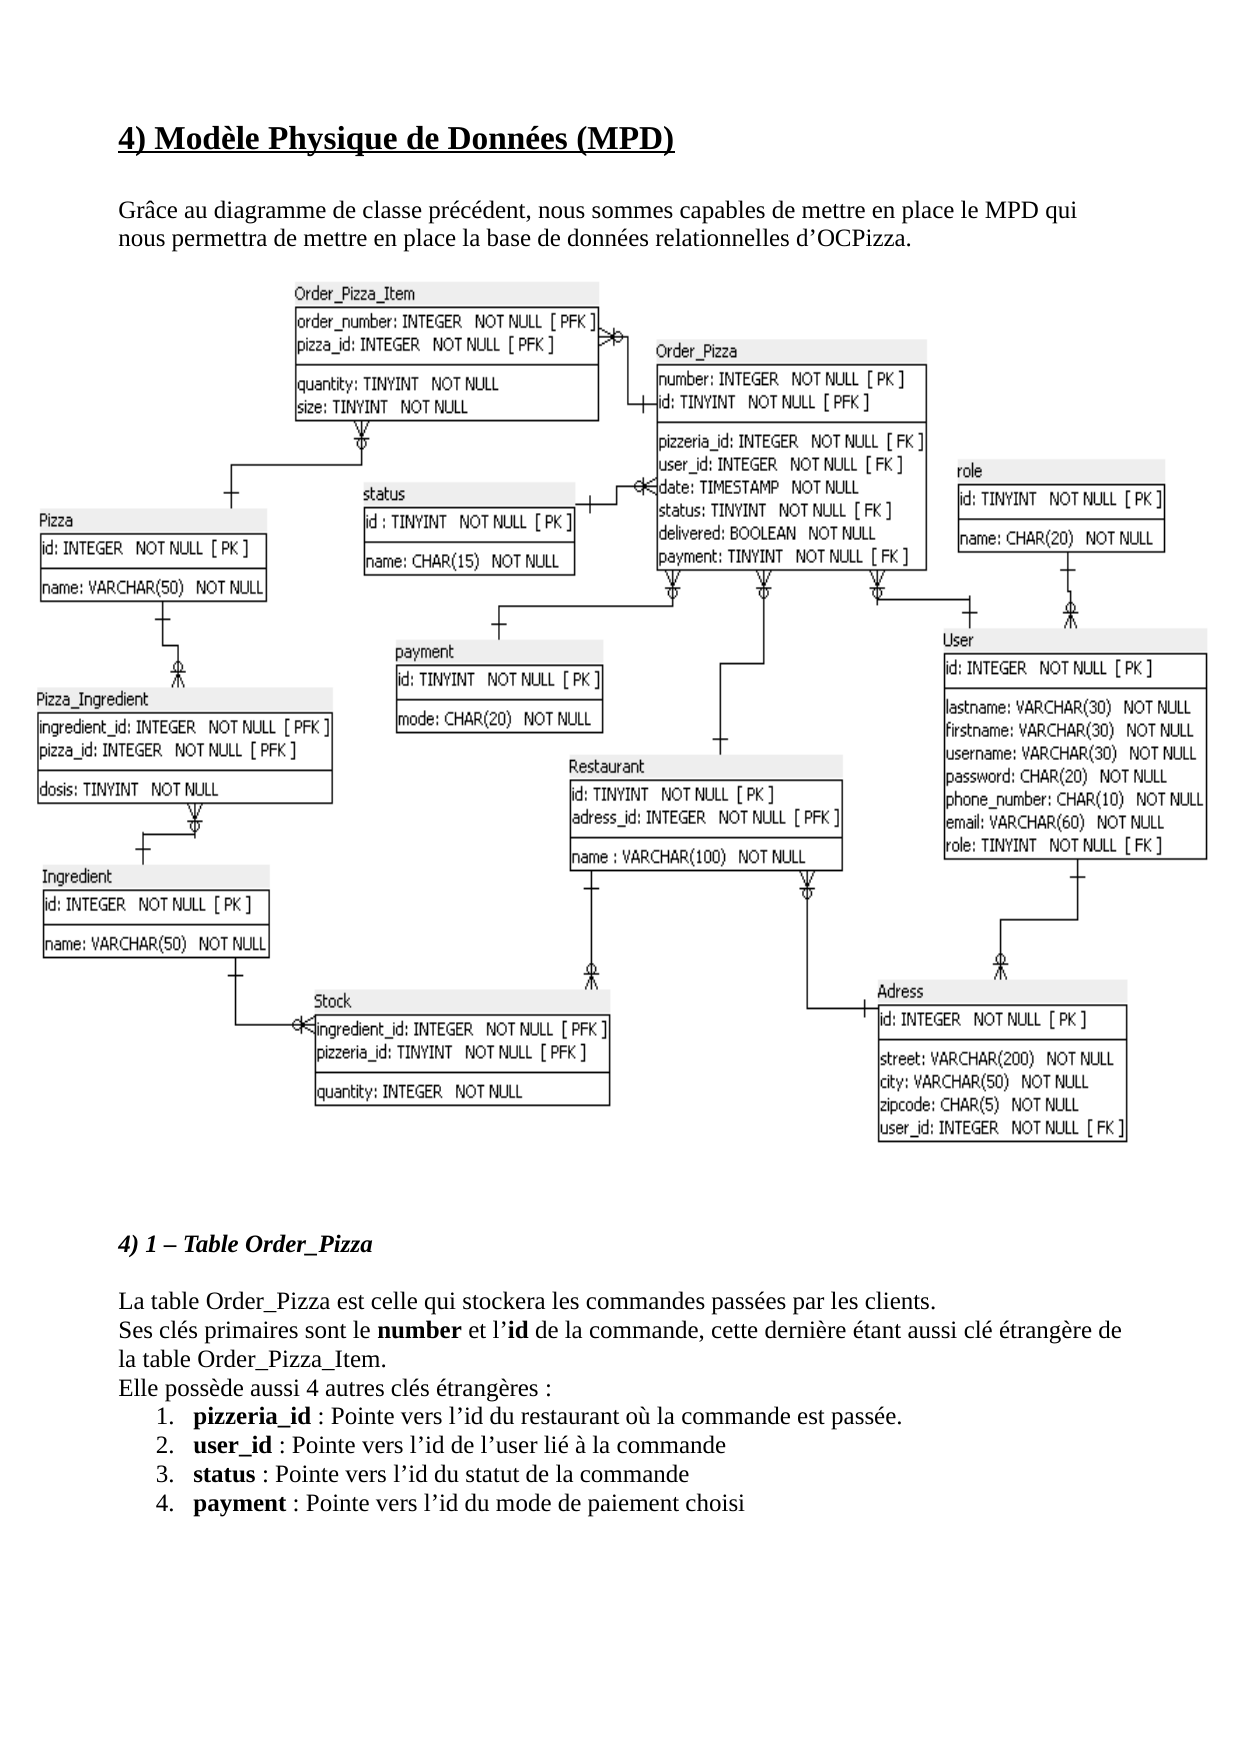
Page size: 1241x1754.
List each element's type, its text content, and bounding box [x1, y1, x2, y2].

list user_id : Pointe vers l’id de l’user lié à la commande [156, 1430, 1122, 1459]
text Grâce au diagramme de classe précédent, nous sommes capables de mettre en place le MPD qui nous permettra de mettre en place la base de données relationnelles d’OCPizza. [118, 195, 1122, 252]
list payment : Pointe vers l’id du mode de paiement choisi [156, 1488, 1122, 1516]
text La table Order_Pizza est celle qui stockera les commandes passées par les clients. [118, 1286, 1122, 1315]
text Elle possède aussi 4 autres clés étrangères : [118, 1373, 1122, 1401]
picture [0, 265, 1235, 1143]
text 4) Modèle Physique de Données (MPD) [118, 118, 1122, 156]
text Ses clés primaires sont le number et l’id de la commande, cette dernière étant aussi clé étrangère de la table Order_Pizza_Item. [118, 1315, 1122, 1373]
text 4) 1 – Table Order_Pizza [118, 1229, 1122, 1258]
list status : Pointe vers l’id du statut de la commande [156, 1459, 1122, 1488]
list pizzeria_id : Pointe vers l’id du restaurant où la commande est passée. [156, 1401, 1122, 1430]
